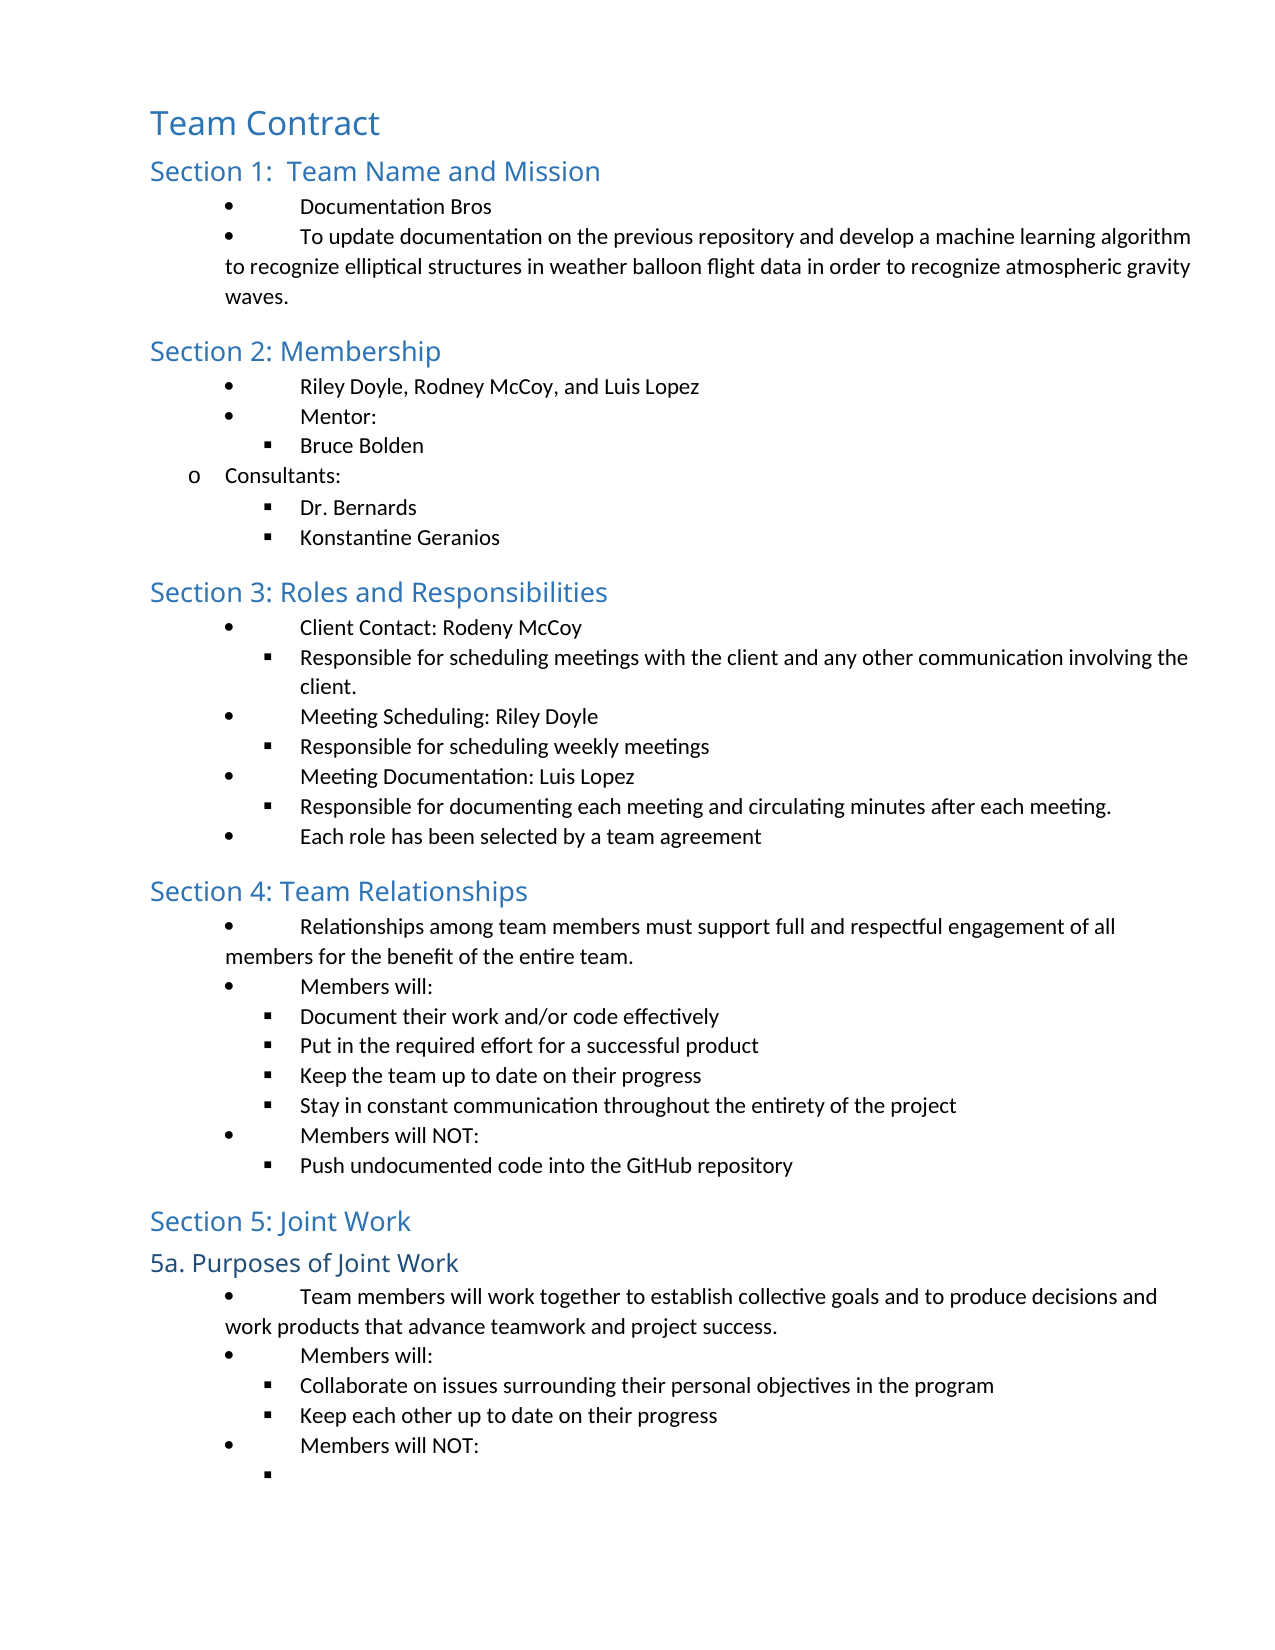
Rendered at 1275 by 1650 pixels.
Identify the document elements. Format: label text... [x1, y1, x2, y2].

list Members will NOT: [225, 1431, 1200, 1459]
list Put in the required effort for a successful product [262, 1032, 1200, 1060]
list Members will: [225, 972, 1200, 1000]
subtitle Section 4: Team Relationships [150, 873, 1200, 909]
list Client Contact: Rodeny McCoy [225, 613, 1200, 641]
subtitle Section 2: Membership [150, 332, 1200, 369]
list Push undocumented code into the GitHub repository [262, 1151, 1200, 1179]
subtitle Team Contract [75, 100, 1200, 145]
subtitle Section 5: Joint Work [150, 1202, 1200, 1239]
list Keep each other up to date on their progress [262, 1401, 1200, 1429]
list Consultants: [187, 462, 1200, 491]
list Bruce Bolden [262, 432, 1200, 460]
list Responsible for documenting each meeting and circulating minutes after each meeting. [262, 792, 1200, 820]
list Stay in constant communication throughout the entirety of the project [262, 1091, 1200, 1119]
list Document their work and/or code effectively [262, 1002, 1200, 1030]
subtitle Section 1: Team Name and Mission [150, 153, 1200, 189]
list Riley Doyle, Rodney McCoy, and Luis Lopez [225, 372, 1200, 400]
list Meeting Scheduling: Riley Doyle [225, 702, 1200, 730]
list Members will: [225, 1342, 1200, 1370]
list Relationships among team members must support full and respectful engagement of all members for the benefit of the entire team. [225, 912, 1200, 970]
list Members will NOT: [225, 1121, 1200, 1149]
list Collaborate on issues surrounding their personal objectives in the program [262, 1372, 1200, 1399]
list To update documentation on the previous repository and develop a machine learning algorithm to recognize elliptical structures in weather balloon flight data in order to recognize atmospheric gravity waves. [225, 222, 1200, 310]
subtitle 5a. Purposes of Joint Work [150, 1246, 1200, 1279]
list Responsible for scheduling weekly meetings [262, 732, 1200, 760]
subtitle Section 3: Roles and Responsibilities [150, 573, 1200, 610]
list Keep the team up to date on their progress [262, 1062, 1200, 1089]
list Documentation Bros [225, 192, 1200, 220]
list Responsible for scheduling meetings with the client and any other communication involving the client. [262, 643, 1200, 701]
list Mentor: [225, 402, 1200, 430]
list Konstantine Geranios [262, 523, 1200, 551]
list Each role has been selected by a team agreement [225, 822, 1200, 850]
list Dr. Bernards [262, 493, 1200, 521]
list Team members will work together to establish collective goals and to produce decisions and work products that advance teamwork and project success. [225, 1282, 1200, 1340]
list Meeting Documentation: Luis Lopez [225, 762, 1200, 790]
